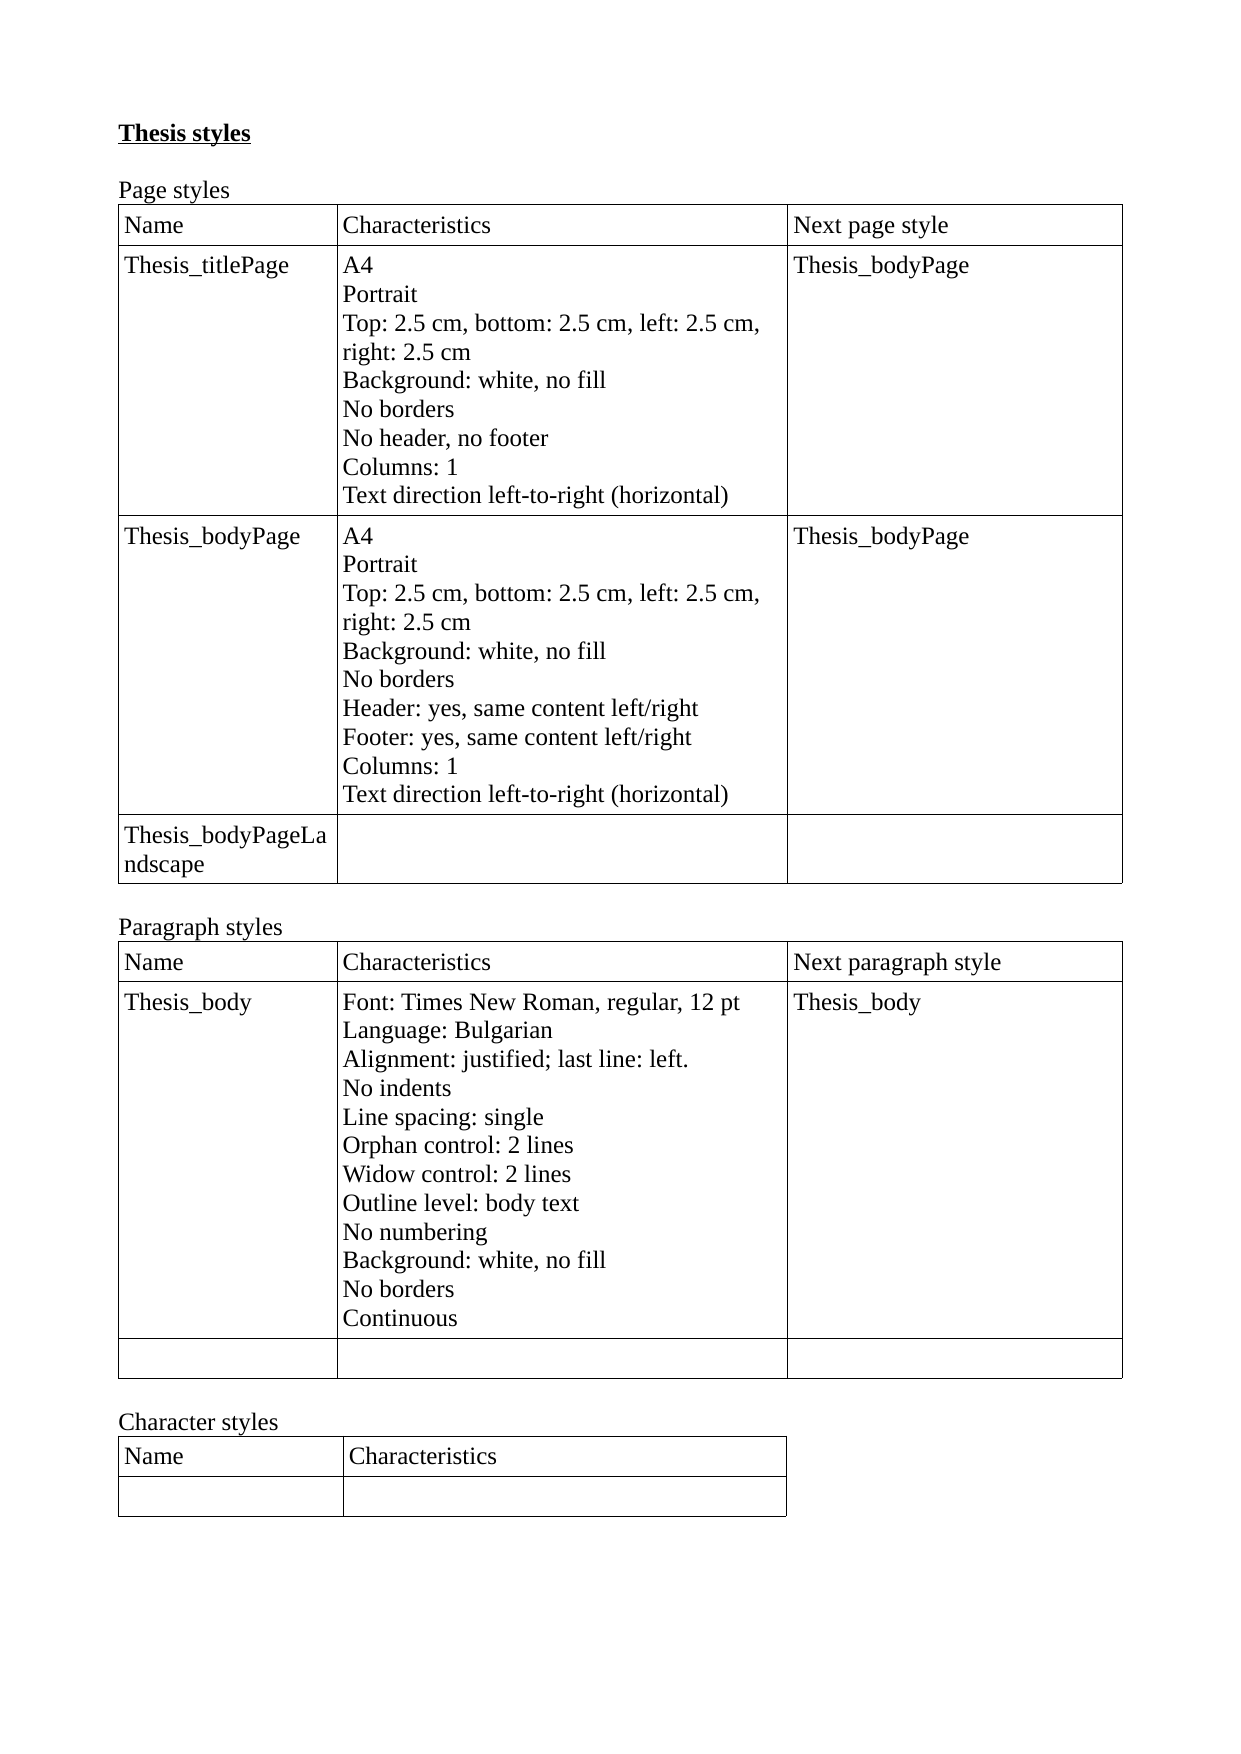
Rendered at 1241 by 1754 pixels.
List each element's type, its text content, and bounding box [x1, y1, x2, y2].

table_header Characteristics [338, 205, 787, 245]
table_cell [338, 815, 787, 883]
table_header Characteristics [344, 1437, 786, 1476]
table_cell Thesis_titlePage [119, 246, 337, 515]
table_cell A4 Portrait Top: 2.5 cm, bottom: 2.5 cm, left: 2.5 cm, right: 2.5 cm Background: white, no fill No borders Header: yes, same content left/right Footer: yes, same content left/right Columns: 1 Text direction left-to-right (horizontal) [338, 516, 787, 814]
text Paragraph styles [118, 912, 1122, 941]
table_header Next paragraph style [788, 942, 1122, 981]
text Character styles [118, 1407, 1122, 1436]
table_cell A4 Portrait Top: 2.5 cm, bottom: 2.5 cm, left: 2.5 cm, right: 2.5 cm Background: white, no fill No borders No header, no footer Columns: 1 Text direction left-to-right (horizontal) [338, 246, 787, 515]
table_cell Thesis_bodyPage [788, 516, 1122, 814]
table_cell Thesis_bodyPage [119, 516, 337, 814]
table_cell Thesis_bodyPageLandscape [119, 815, 337, 883]
text Page styles [118, 176, 1122, 204]
table_header Name [119, 942, 337, 981]
table_cell [788, 1339, 1122, 1378]
table_cell Thesis_bodyPage [788, 246, 1122, 515]
text Thesis styles [118, 118, 1122, 147]
table_cell [344, 1477, 786, 1516]
table_header Next page style [788, 205, 1122, 245]
table_header Name [119, 1437, 343, 1476]
table_cell [338, 1339, 787, 1378]
table_cell [119, 1339, 337, 1378]
table_cell [788, 815, 1122, 883]
table_cell Font: Times New Roman, regular, 12 pt Language: Bulgarian Alignment: justified; last line: left. No indents Line spacing: single Orphan control: 2 lines Widow control: 2 lines Outline level: body text No numbering Background: white, no fill No borders Continuous [338, 982, 787, 1338]
table_cell Thesis_body [119, 982, 337, 1338]
table_cell Thesis_body [788, 982, 1122, 1338]
table_header Name [119, 205, 337, 245]
table_header Characteristics [338, 942, 787, 981]
table_cell [119, 1477, 343, 1516]
